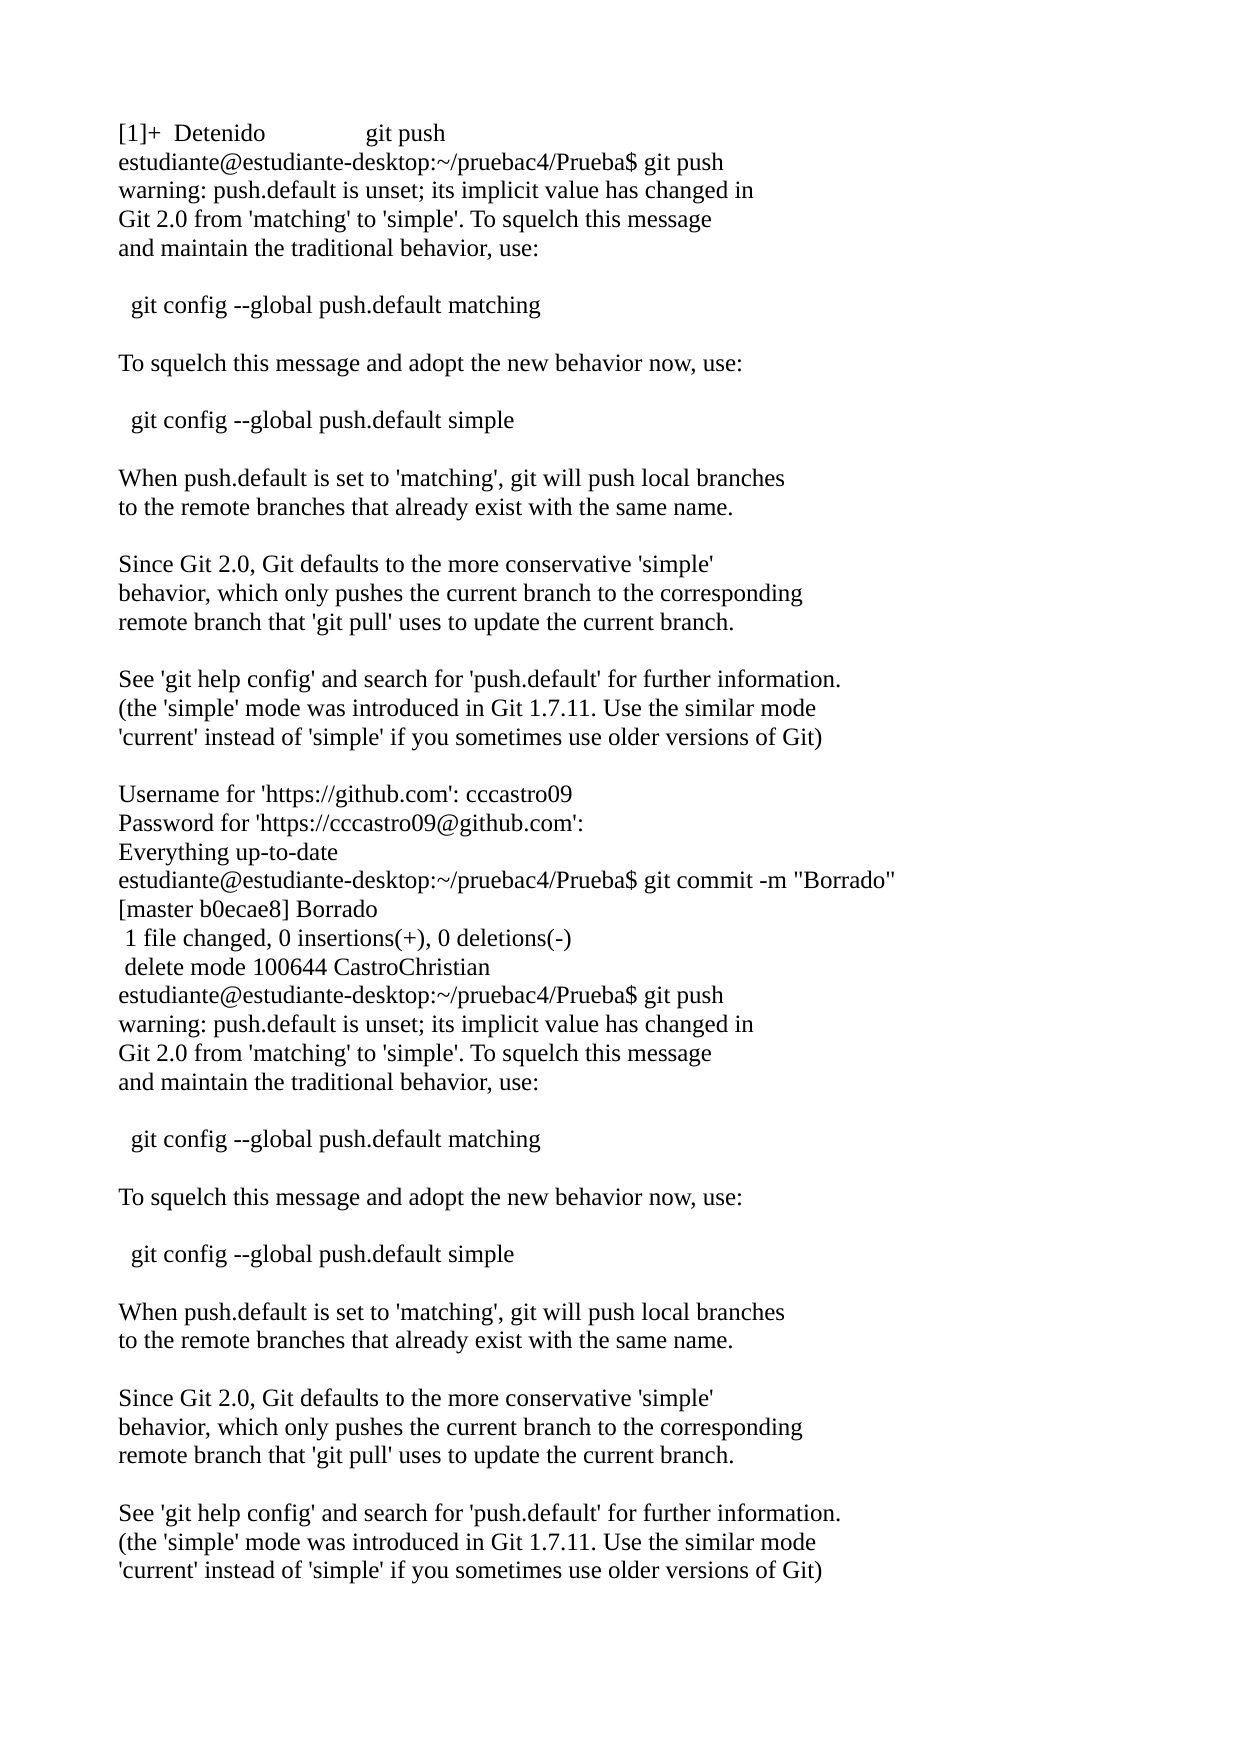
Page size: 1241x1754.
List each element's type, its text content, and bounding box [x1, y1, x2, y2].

text 'current' instead of 'simple' if you sometimes use older versions of Git) [118, 722, 1122, 751]
text warning: push.default is unset; its implicit value has changed in [118, 1009, 1122, 1038]
text Username for 'https://github.com': cccastro09 [118, 779, 1122, 808]
text [1]+ Detenido git push [118, 118, 1122, 147]
text 'current' instead of 'simple' if you sometimes use older versions of Git) [118, 1556, 1122, 1584]
text Git 2.0 from 'matching' to 'simple'. To squelch this message [118, 204, 1122, 233]
text To squelch this message and adopt the new behavior now, use: [118, 1182, 1122, 1211]
text See 'git help config' and search for 'push.default' for further information. [118, 664, 1122, 693]
text and maintain the traditional behavior, use: [118, 1067, 1122, 1096]
text remote branch that 'git pull' uses to update the current branch. [118, 607, 1122, 636]
text 1 file changed, 0 insertions(+), 0 deletions(-) [118, 923, 1122, 952]
text [master b0ecae8] Borrado [118, 894, 1122, 923]
text To squelch this message and adopt the new behavior now, use: [118, 348, 1122, 377]
text git config --global push.default simple [118, 1239, 1122, 1268]
text to the remote branches that already exist with the same name. [118, 1326, 1122, 1354]
text git config --global push.default matching [118, 1124, 1122, 1153]
text Since Git 2.0, Git defaults to the more conservative 'simple' [118, 1383, 1122, 1412]
text git config --global push.default matching [118, 291, 1122, 319]
text Everything up-to-date [118, 837, 1122, 866]
text remote branch that 'git pull' uses to update the current branch. [118, 1441, 1122, 1469]
text behavior, which only pushes the current branch to the corresponding [118, 1412, 1122, 1441]
text to the remote branches that already exist with the same name. [118, 492, 1122, 521]
text Password for 'https://cccastro09@github.com': [118, 808, 1122, 837]
text estudiante@estudiante-desktop:~/pruebac4/Prueba$ git commit -m "Borrado" [118, 866, 1122, 894]
text Since Git 2.0, Git defaults to the more conservative 'simple' [118, 549, 1122, 578]
text Git 2.0 from 'matching' to 'simple'. To squelch this message [118, 1038, 1122, 1067]
text delete mode 100644 CastroChristian [118, 952, 1122, 981]
text and maintain the traditional behavior, use: [118, 233, 1122, 262]
text estudiante@estudiante-desktop:~/pruebac4/Prueba$ git push [118, 981, 1122, 1009]
text git config --global push.default simple [118, 406, 1122, 434]
text See 'git help config' and search for 'push.default' for further information. [118, 1498, 1122, 1527]
text estudiante@estudiante-desktop:~/pruebac4/Prueba$ git push [118, 147, 1122, 176]
text warning: push.default is unset; its implicit value has changed in [118, 176, 1122, 204]
text (the 'simple' mode was introduced in Git 1.7.11. Use the similar mode [118, 693, 1122, 722]
text When push.default is set to 'matching', git will push local branches [118, 463, 1122, 492]
text When push.default is set to 'matching', git will push local branches [118, 1297, 1122, 1326]
text (the 'simple' mode was introduced in Git 1.7.11. Use the similar mode [118, 1527, 1122, 1556]
text behavior, which only pushes the current branch to the corresponding [118, 578, 1122, 607]
